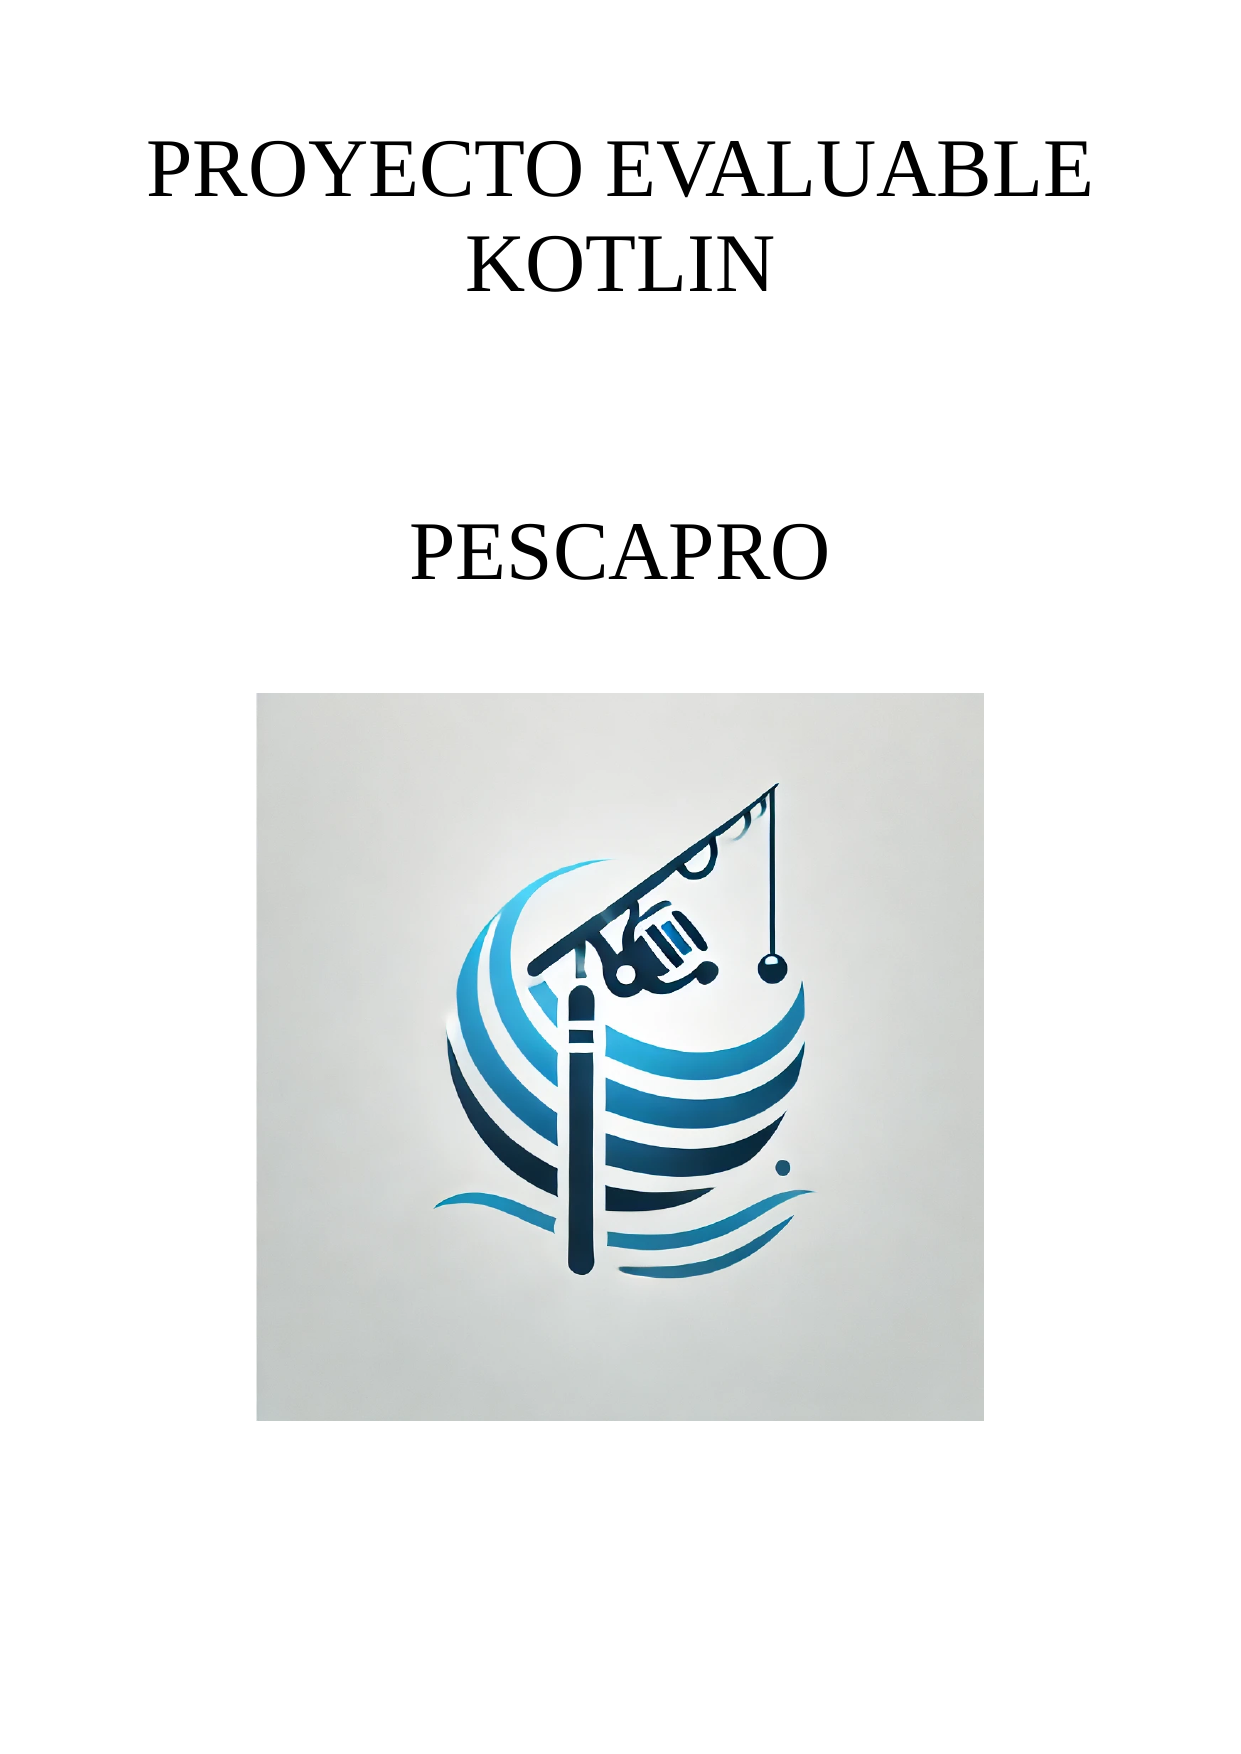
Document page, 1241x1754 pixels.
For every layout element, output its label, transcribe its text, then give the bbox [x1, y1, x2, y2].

text PROYECTO EVALUABLE KOTLIN [118, 118, 1122, 310]
picture [256, 693, 984, 1421]
text PESCAPRO [118, 501, 1122, 597]
